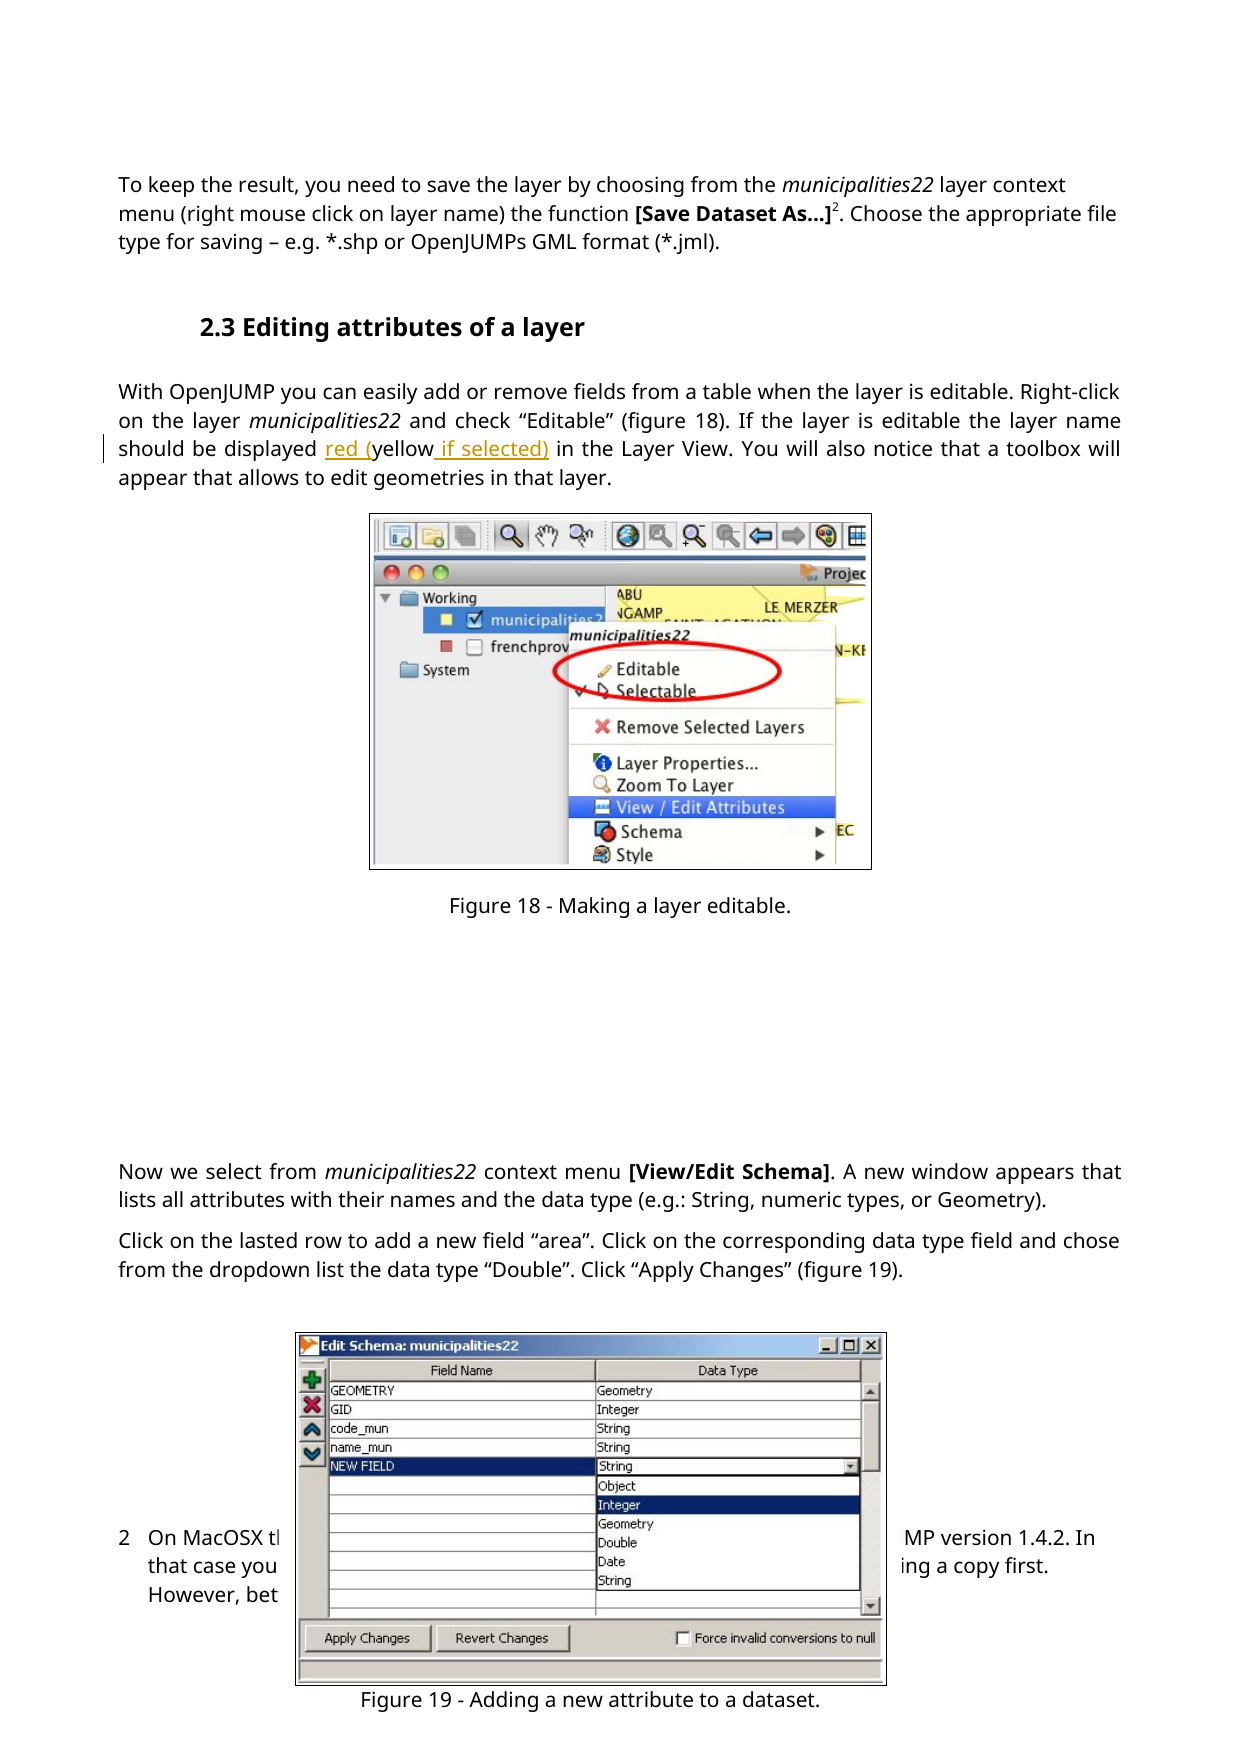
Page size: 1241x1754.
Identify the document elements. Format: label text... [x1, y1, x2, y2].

picture [413, 556, 868, 867]
text Now we select from municipalities22 context menu [View/Edit Schema]. A new window appears that lists all attributes with their names and the data type (e.g.: String, numeric types, or Geometry). [118, 1157, 1122, 1214]
text [385, 578, 855, 869]
text Figure 18 - Making a layer editable. [385, 870, 855, 920]
text Click on the lasted row to add a new field “area”. Click on the corresponding data type field and chose from the dropdown list the data type “Double”. Click “Apply Changes” (figure 19). [118, 1226, 1122, 1283]
picture [298, 1334, 883, 1683]
list Editing attributes of a layer [193, 309, 1122, 343]
text With OpenJUMP you can easily add or remove fields from a table when the layer is editable. Right-click on the layer municipalities22 and check “Editable” (figure 18). If the layer is editable the layer name should be displayed red (yellow if selected) in the Layer View. You will also notice that a toolbox will appear that allows to edit geometries in that layer. [118, 377, 1122, 491]
text Figure 19 - Adding a new attribute to a dataset. [295, 1686, 886, 1714]
text Figure 19 - Adding a new attribute to a dataset. [296, 1333, 886, 1685]
text To keep the result, you need to save the layer by choosing from the municipalities22 layer context menu (right mouse click on layer name) the function [Save Dataset As...]. Choose the appropriate file type for saving – e.g. *.shp or OpenJUMPs GML format (*.jml). [118, 170, 1122, 256]
text On MacOSX the [Save Dataset As...] dialog did not work properly until OpenJUMP version 1.4.2. In that case you need to store to the existing municipalities22.shp file after making a copy first. However, better is to use OpenJUMP 1.5.1 release. [118, 1523, 278, 1608]
text On MacOSX the [Save Dataset As...] dialog did not work properly until OpenJUMP version 1.4.2. In that case you need to store to the existing municipalities22.shp file after making a copy first. However, better is to use OpenJUMP 1.5.1 release. [902, 1523, 1122, 1608]
